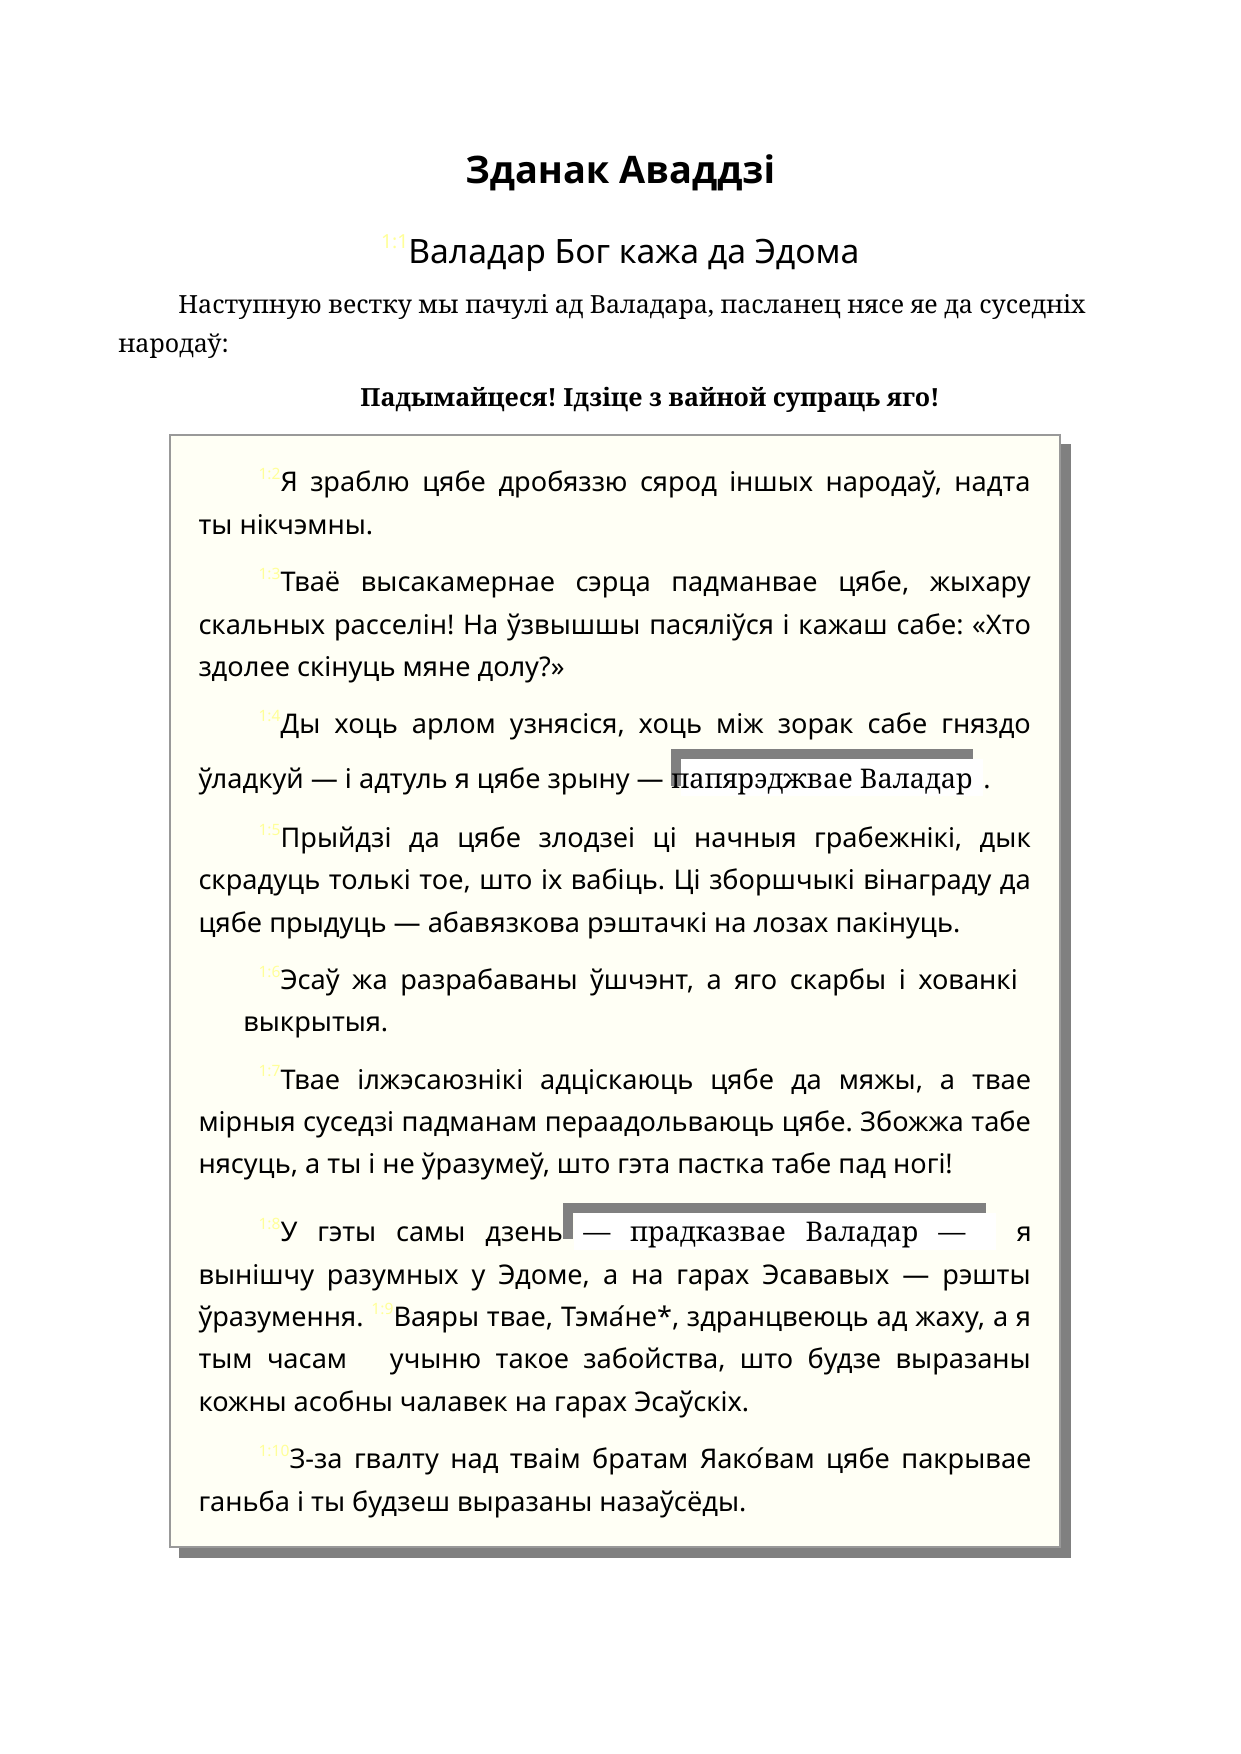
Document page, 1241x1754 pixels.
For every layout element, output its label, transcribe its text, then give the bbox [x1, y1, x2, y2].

text Наступную вестку мы пачулі ад Валадара, пасланец нясе яе да суседніх народаў: [118, 286, 1122, 359]
text 1:2Я зраблю цябе дробяззю сярод іншых народаў, надта ты нікчэмны. [171, 436, 1059, 534]
text 1:6Эсаў жа разрабаваны ўшчэнт, а яго скарбы і хованкі выкрытыя. [171, 931, 1059, 1031]
text 1:4Ды хоць арлом узнясіся, хоць між зорак сабе гняздо ўладкуй — і адтуль я цябе зрыну — папярэджвае Валадар. [171, 676, 1059, 789]
text 1:7Твае ілжэсаюзнікі адціскаюць цябе да мяжы, а твае мірныя суседзі падманам пераадольваюць цябе. Збожжа табе нясуць, а ты і не ўразумеў, што гэта пастка табе пад ногі! [171, 1031, 1059, 1173]
text Падымайцеся! Ідзіце з вайной супраць яго! [118, 380, 1122, 414]
subtitle 1:1Валадар Бог кажа да Эдома [118, 228, 1122, 274]
text 1:10З-за гвалту над тваім братам Яако́вам цябе пакрывае ганьба і ты будзеш выразаны назаўсёды. [171, 1411, 1059, 1546]
subtitle Зданак Аваддзі [118, 143, 1122, 195]
text 1:5Прыйдзі да цябе злодзеі ці начныя грабежнікі, дык скрадуць толькі тое, што іх вабіць. Ці зборшчыкі вінаграду да цябе прыдуць — абавязкова рэштачкі на лозах пакінуць. [171, 789, 1059, 931]
text 1:3Тваё высакамернае сэрца падманвае цябе, жыхару скальных расселін! На ўзвышшы пасяліўся і кажаш сабе: «Хто здолее скінуць мяне долу?» [171, 534, 1059, 676]
text 1:8У гэты самы дзень — прадказвае Валадар — я вынішчу разумных у Эдоме, а на гарах Эсававых — рэшты ўразумення. 1:9Ваяры твае, Тэма́не*, здранцвеюць ад жаху, а я тым часам учыню такое забойства, што будзе выразаны кожны асобны чалавек на гарах Эсаўскіх. [171, 1173, 1059, 1411]
